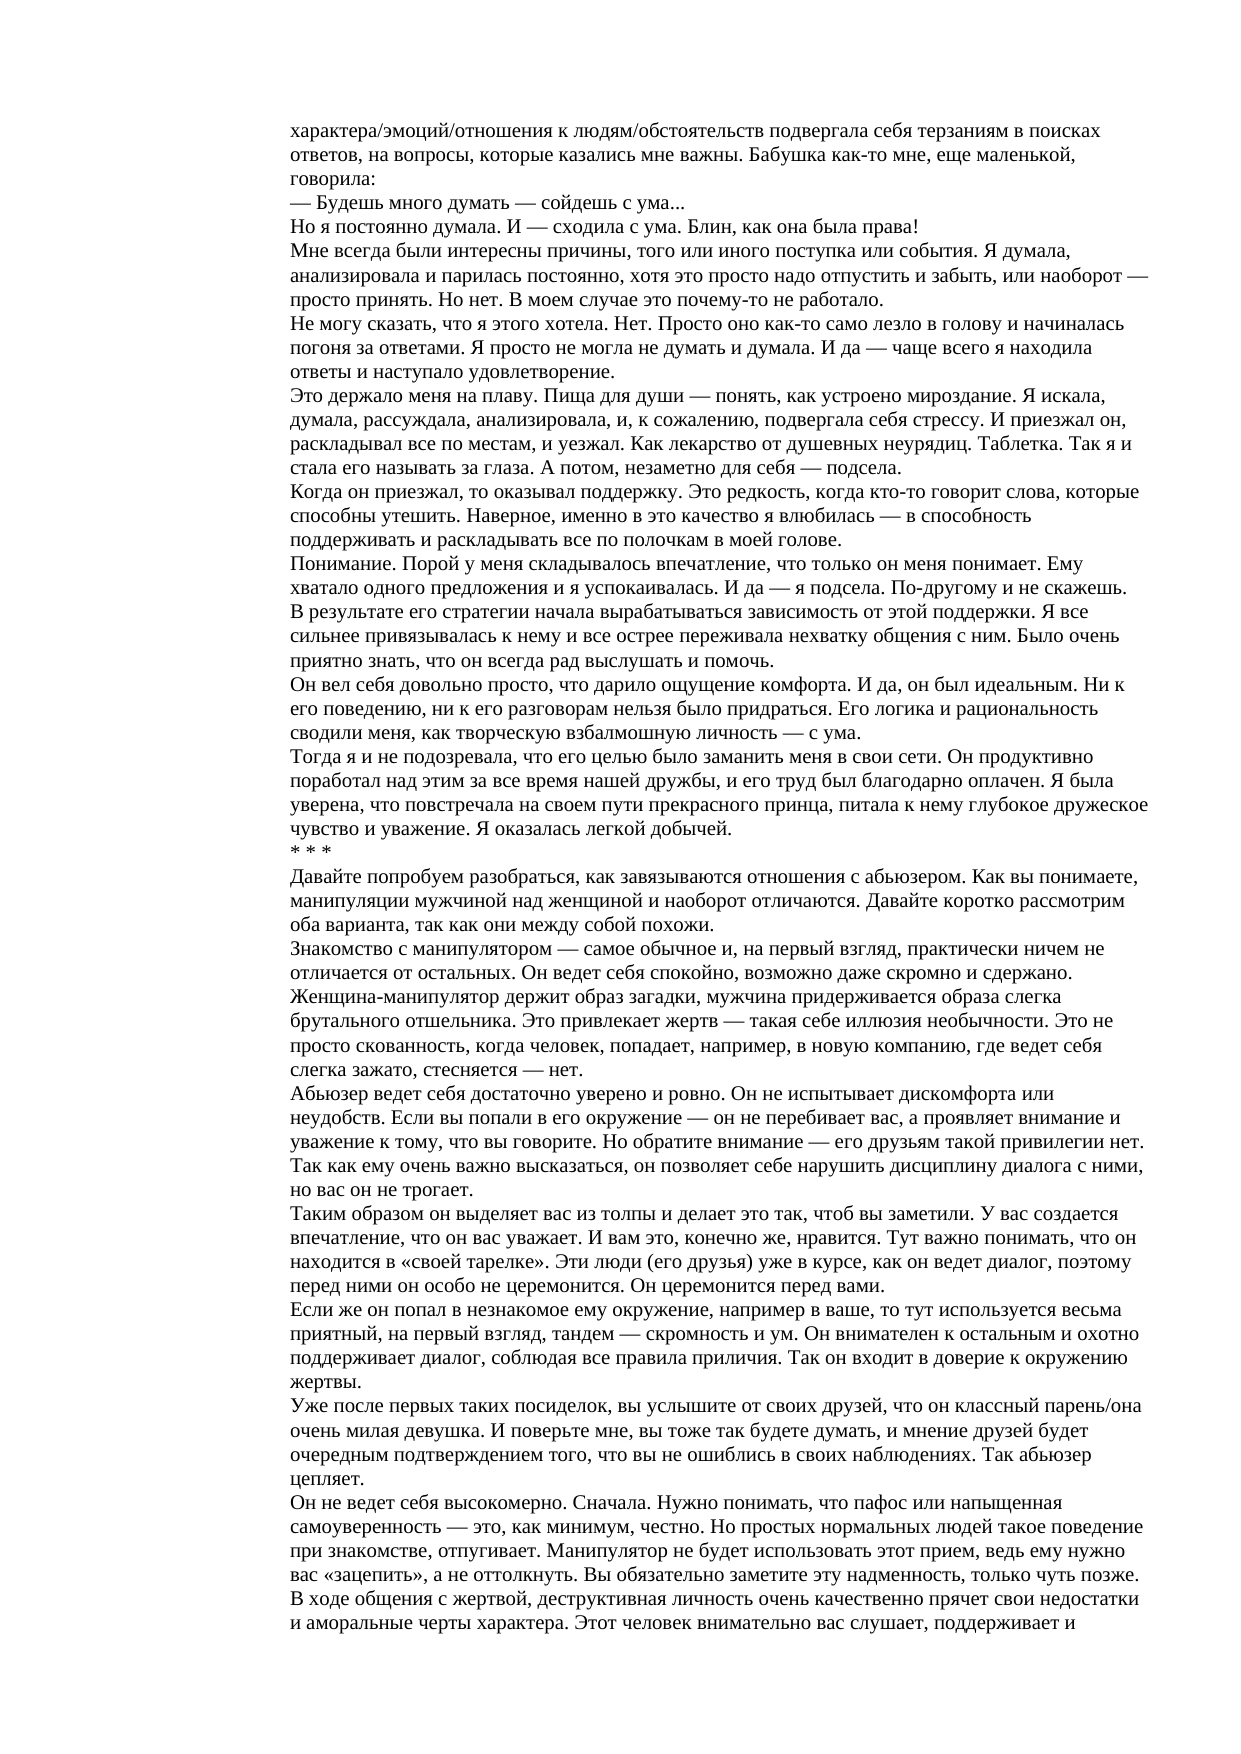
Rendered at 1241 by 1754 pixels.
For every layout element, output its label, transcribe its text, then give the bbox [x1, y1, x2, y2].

text Мне всегда были интересны причины, того или иного поступка или события. Я думала, анализировала и парилась постоянно, хотя это просто надо отпустить и забыть, или наоборот — просто принять. Но нет. В моем случае это почему-то не работало. [290, 238, 1152, 311]
text характера/эмоций/отношения к людям/обстоятельств подвергала себя терзаниям в поисках ответов, на вопросы, которые казались мне важны. Бабушка как-то мне, еще маленькой, говорила: [290, 118, 1152, 190]
text Когда он приезжал, то оказывал поддержку. Это редкость, когда кто-то говорит слова, которые способны утешить. Наверное, именно в это качество я влюбилась — в способность поддерживать и раскладывать все по полочкам в моей голове. [290, 479, 1152, 551]
text В ходе общения с жертвой, деструктивная личность очень качественно прячет свои недостатки и аморальные черты характера. Этот человек внимательно вас слушает, поддерживает и [290, 1586, 1152, 1634]
text Он вел себя довольно просто, что дарило ощущение комфорта. И да, он был идеальным. Ни к его поведению, ни к его разговорам нельзя было придраться. Его логика и рациональность сводили меня, как творческую взбалмошную личность — с ума. [290, 672, 1152, 744]
text Уже после первых таких посиделок, вы услышите от своих друзей, что он классный парень/она очень милая девушка. И поверьте мне, вы тоже так будете думать, и мнение друзей будет очередным подтверждением того, что вы не ошиблись в своих наблюдениях. Так абьюзер цепляет. [290, 1393, 1152, 1490]
text Понимание. Порой у меня складывалось впечатление, что только он меня понимает. Ему хватало одного предложения и я успокаивалась. И да — я подсела. По-другому и не скажешь. [290, 551, 1152, 599]
text Но я постоянно думала. И — сходила с ума. Блин, как она была права! [290, 214, 1152, 238]
text Таким образом он выделяет вас из толпы и делает это так, чтоб вы заметили. У вас создается впечатление, что он вас уважает. И вам это, конечно же, нравится. Тут важно понимать, что он находится в «своей тарелке». Эти люди (его друзья) уже в курсе, как он ведет диалог, поэтому перед ними он особо не церемонится. Он церемонится перед вами. [290, 1201, 1152, 1297]
text Абьюзер ведет себя достаточно уверено и ровно. Он не испытывает дискомфорта или неудобств. Если вы попали в его окружение — он не перебивает вас, а проявляет внимание и уважение к тому, что вы говорите. Но обратите внимание — его друзьям такой привилегии нет. Так как ему очень важно высказаться, он позволяет себе нарушить дисциплину диалога с ними, но вас он не трогает. [290, 1081, 1152, 1201]
text Женщина-манипулятор держит образ загадки, мужчина придерживается образа слегка брутального отшельника. Это привлекает жертв — такая себе иллюзия необычности. Это не просто скованность, когда человек, попадает, например, в новую компанию, где ведет себя слегка зажато, стесняется — нет. [290, 984, 1152, 1081]
text Он не ведет себя высокомерно. Сначала. Нужно понимать, что пафос или напыщенная самоуверенность — это, как минимум, честно. Но простых нормальных людей такое поведение при знакомстве, отпугивает. Манипулятор не будет использовать этот прием, ведь ему нужно вас «зацепить», а не оттолкнуть. Вы обязательно заметите эту надменность, только чуть позже. [290, 1490, 1152, 1586]
text Это держало меня на плаву. Пища для души — понять, как устроено мироздание. Я искала, думала, рассуждала, анализировала, и, к сожалению, подвергала себя стрессу. И приезжал он, раскладывал все по местам, и уезжал. Как лекарство от душевных неурядиц. Таблетка. Так я и стала его называть за глаза. А потом, незаметно для себя — подсела. [290, 383, 1152, 479]
text В результате его стратегии начала вырабатываться зависимость от этой поддержки. Я все сильнее привязывалась к нему и все острее переживала нехватку общения с ним. Было очень приятно знать, что он всегда рад выслушать и помочь. [290, 599, 1152, 672]
text * * * [290, 840, 1152, 864]
text Знакомство с манипулятором — самое обычное и, на первый взгляд, практически ничем не отличается от остальных. Он ведет себя спокойно, возможно даже скромно и сдержано. [290, 936, 1152, 984]
text — Будешь много думать — сойдешь с ума... [290, 190, 1152, 214]
text Тогда я и не подозревала, что его целью было заманить меня в свои сети. Он продуктивно поработал над этим за все время нашей дружбы, и его труд был благодарно оплачен. Я была уверена, что повстречала на своем пути прекрасного принца, питала к нему глубокое дружеское чувство и уважение. Я оказалась легкой добычей. [290, 744, 1152, 840]
text Если же он попал в незнакомое ему окружение, например в ваше, то тут используется весьма приятный, на первый взгляд, тандем — скромность и ум. Он внимателен к остальным и охотно поддерживает диалог, соблюдая все правила приличия. Так он входит в доверие к окружению жертвы. [290, 1297, 1152, 1393]
text Не могу сказать, что я этого хотела. Нет. Просто оно как-то само лезло в голову и начиналась погоня за ответами. Я просто не могла не думать и думала. И да — чаще всего я находила ответы и наступало удовлетворение. [290, 311, 1152, 383]
text Давайте попробуем разобраться, как завязываются отношения с абьюзером. Как вы понимаете, манипуляции мужчиной над женщиной и наоборот отличаются. Давайте коротко рассмотрим оба варианта, так как они между собой похожи. [290, 864, 1152, 936]
